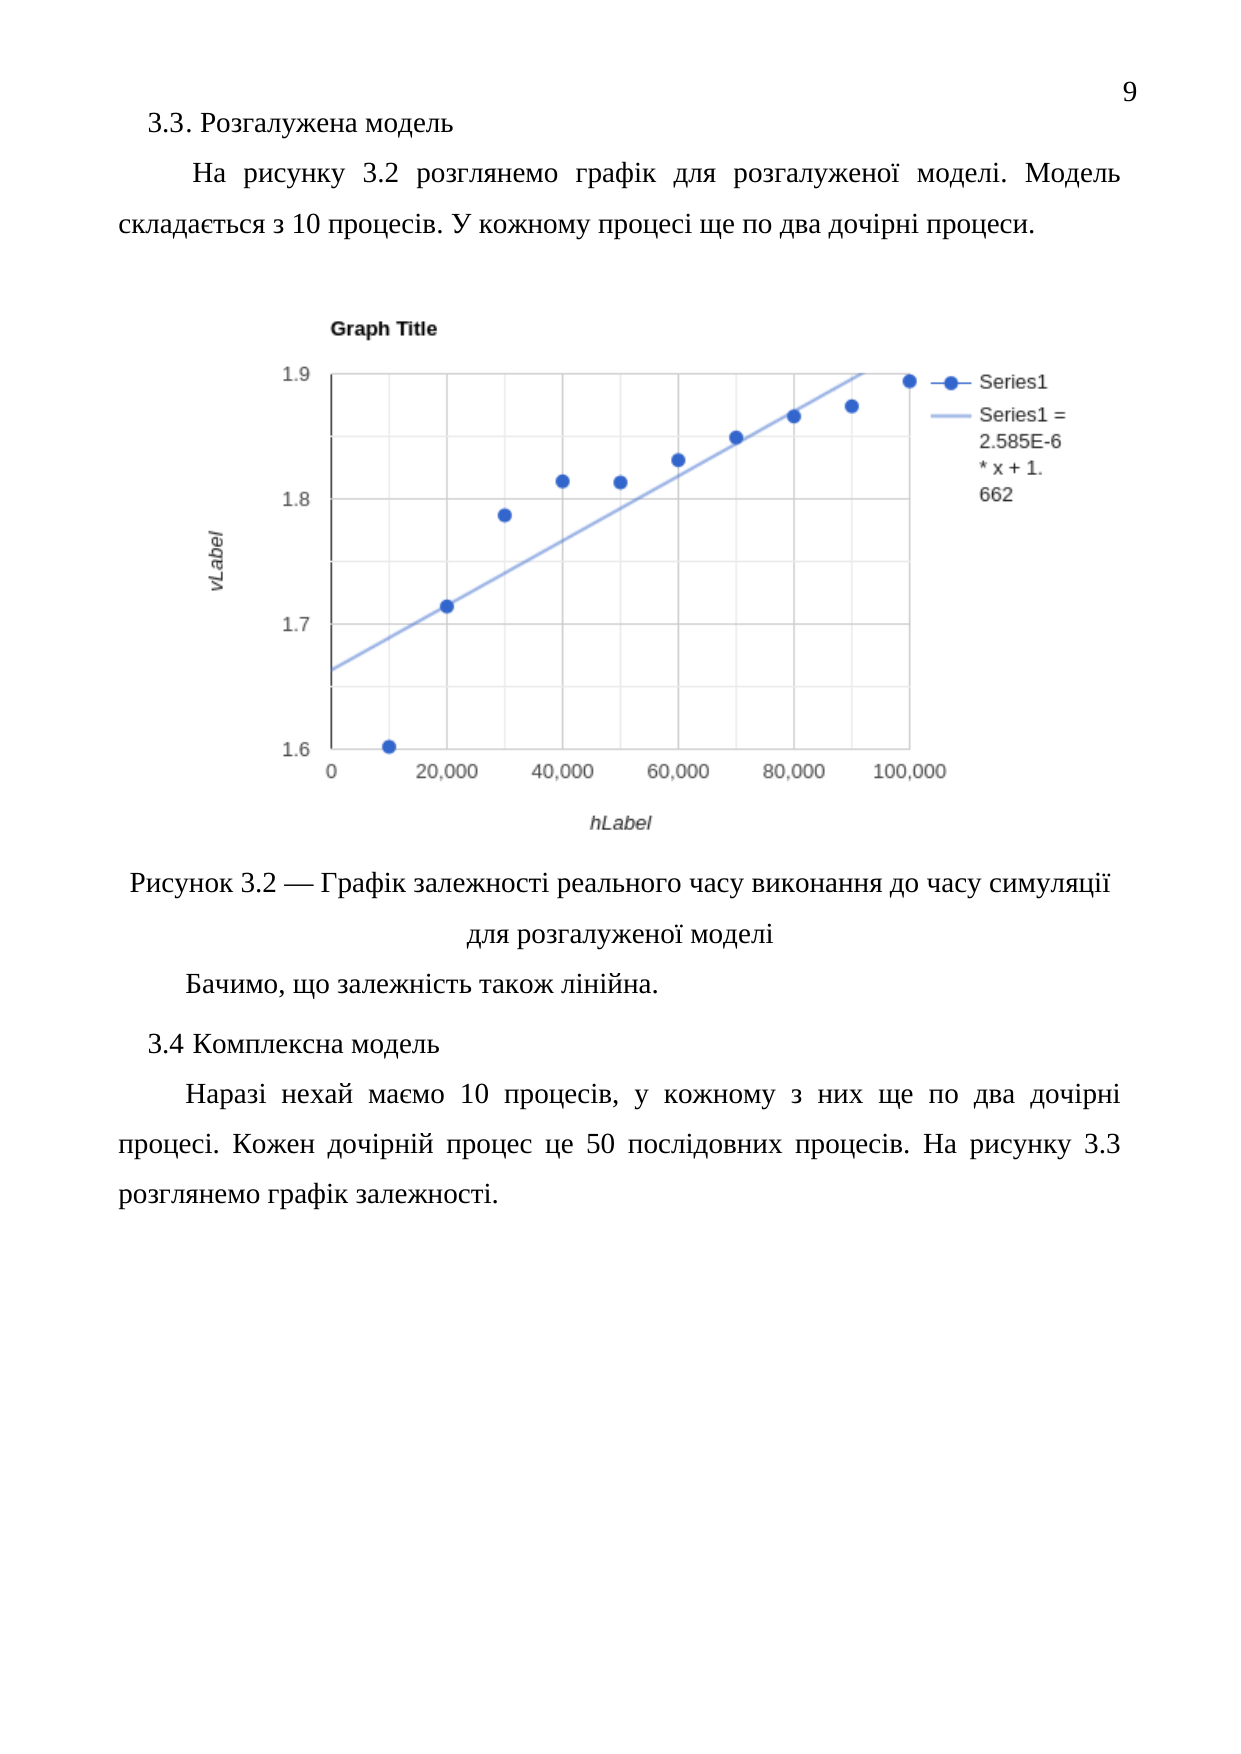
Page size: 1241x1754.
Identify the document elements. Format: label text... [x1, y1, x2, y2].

text Рисунок 3.2 — Графік залежності реального часу виконання до часу симуляції для розгалуженої моделі [118, 306, 1122, 949]
text Бачимо, що залежність також лінійна. [118, 966, 1122, 1000]
text На рисунку 3.2 розглянемо графік для розгалуженої моделі. Модель складається з 10 процесів. У кожному процесі ще по два дочірні процеси. [118, 156, 1122, 239]
subtitle . Розгалужена модель [118, 105, 1122, 139]
picture [151, 256, 1089, 866]
subtitle Комплексна модель [118, 1026, 1122, 1059]
text Наразі нехай маємо 10 процесів, у кожному з них ще по два дочірні процесі. Кожен дочірній процес це 50 послідовних процесів. На рисунку 3.3 розглянемо графік залежності. [118, 1076, 1122, 1210]
